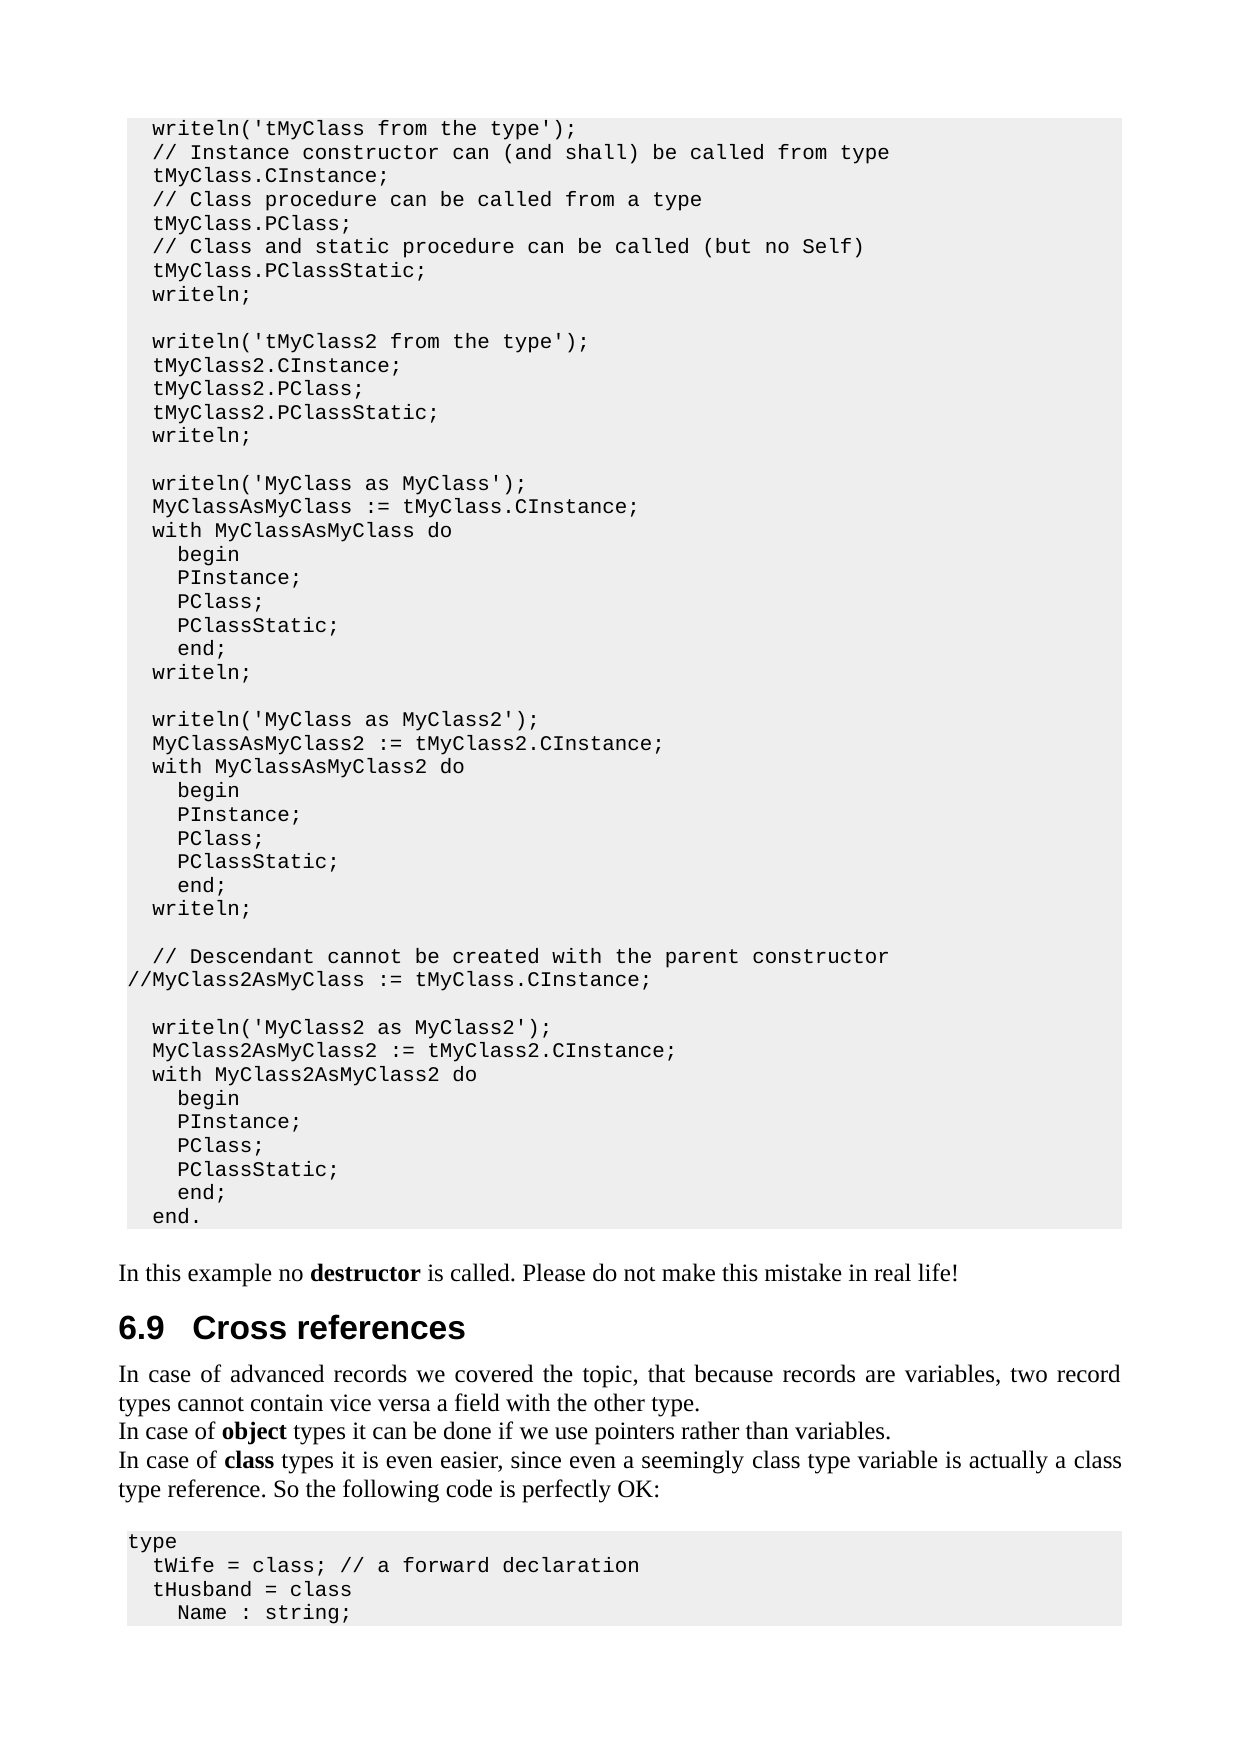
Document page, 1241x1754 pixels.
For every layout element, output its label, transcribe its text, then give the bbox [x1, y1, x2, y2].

text tHusband = class [127, 1579, 1122, 1602]
text PClass; [127, 591, 1122, 615]
text Name : string; [127, 1602, 1122, 1626]
text writeln; [127, 284, 1122, 307]
text tMyClass2.CInstance; [127, 354, 1122, 378]
text writeln; [127, 426, 1122, 449]
text with MyClass2AsMyClass2 do [127, 1064, 1122, 1088]
text // Descendant cannot be created with the parent constructor [127, 946, 1122, 969]
text MyClassAsMyClass := tMyClass.CInstance; [127, 496, 1122, 520]
text end; [127, 1182, 1122, 1206]
text begin [127, 780, 1122, 804]
text end; [127, 875, 1122, 898]
text PInstance; [127, 804, 1122, 827]
text PInstance; [127, 1111, 1122, 1135]
text // Instance constructor can (and shall) be called from type [127, 142, 1122, 165]
text writeln; [127, 898, 1122, 922]
text tMyClass2.PClassStatic; [127, 402, 1122, 426]
text end; [127, 638, 1122, 662]
text writeln('tMyClass from the type'); [127, 118, 1122, 142]
text tMyClass.PClass; [127, 213, 1122, 236]
text PClass; [127, 827, 1122, 851]
subtitle Cross references [118, 1308, 1122, 1346]
text // Class procedure can be called from a type [127, 189, 1122, 213]
text with MyClassAsMyClass2 do [127, 757, 1122, 780]
text tMyClass.CInstance; [127, 165, 1122, 189]
text PClassStatic; [127, 615, 1122, 638]
text PClass; [127, 1135, 1122, 1158]
text // Class and static procedure can be called (but no Self) [127, 236, 1122, 260]
text In case of advanced records we covered the topic, that because records are variables, two record types cannot contain vice versa a field with the other type. [118, 1359, 1122, 1416]
text PInstance; [127, 567, 1122, 591]
text In this example no destructor is called. Please do not make this mistake in real life! [118, 1258, 1122, 1287]
text type [127, 1531, 1122, 1555]
text In case of class types it is even easier, since even a seemingly class type variable is actually a class type reference. So the following code is perfectly OK: [118, 1445, 1122, 1503]
text end. [127, 1206, 1122, 1229]
text writeln; [127, 662, 1122, 686]
text //MyClass2AsMyClass := tMyClass.CInstance; [127, 969, 1122, 993]
text writeln('MyClass as MyClass'); [127, 473, 1122, 496]
text begin [127, 544, 1122, 567]
text writeln('MyClass as MyClass2'); [127, 709, 1122, 733]
text In case of object types it can be done if we use pointers rather than variables. [118, 1416, 1122, 1445]
text MyClass2AsMyClass2 := tMyClass2.CInstance; [127, 1040, 1122, 1064]
text PClassStatic; [127, 1158, 1122, 1182]
text PClassStatic; [127, 851, 1122, 875]
text begin [127, 1088, 1122, 1111]
text tMyClass2.PClass; [127, 378, 1122, 402]
text tWife = class; // a forward declaration [127, 1555, 1122, 1579]
text writeln('tMyClass2 from the type'); [127, 331, 1122, 354]
text writeln('MyClass2 as MyClass2'); [127, 1017, 1122, 1040]
text tMyClass.PClassStatic; [127, 260, 1122, 284]
text with MyClassAsMyClass do [127, 520, 1122, 544]
text MyClassAsMyClass2 := tMyClass2.CInstance; [127, 733, 1122, 757]
